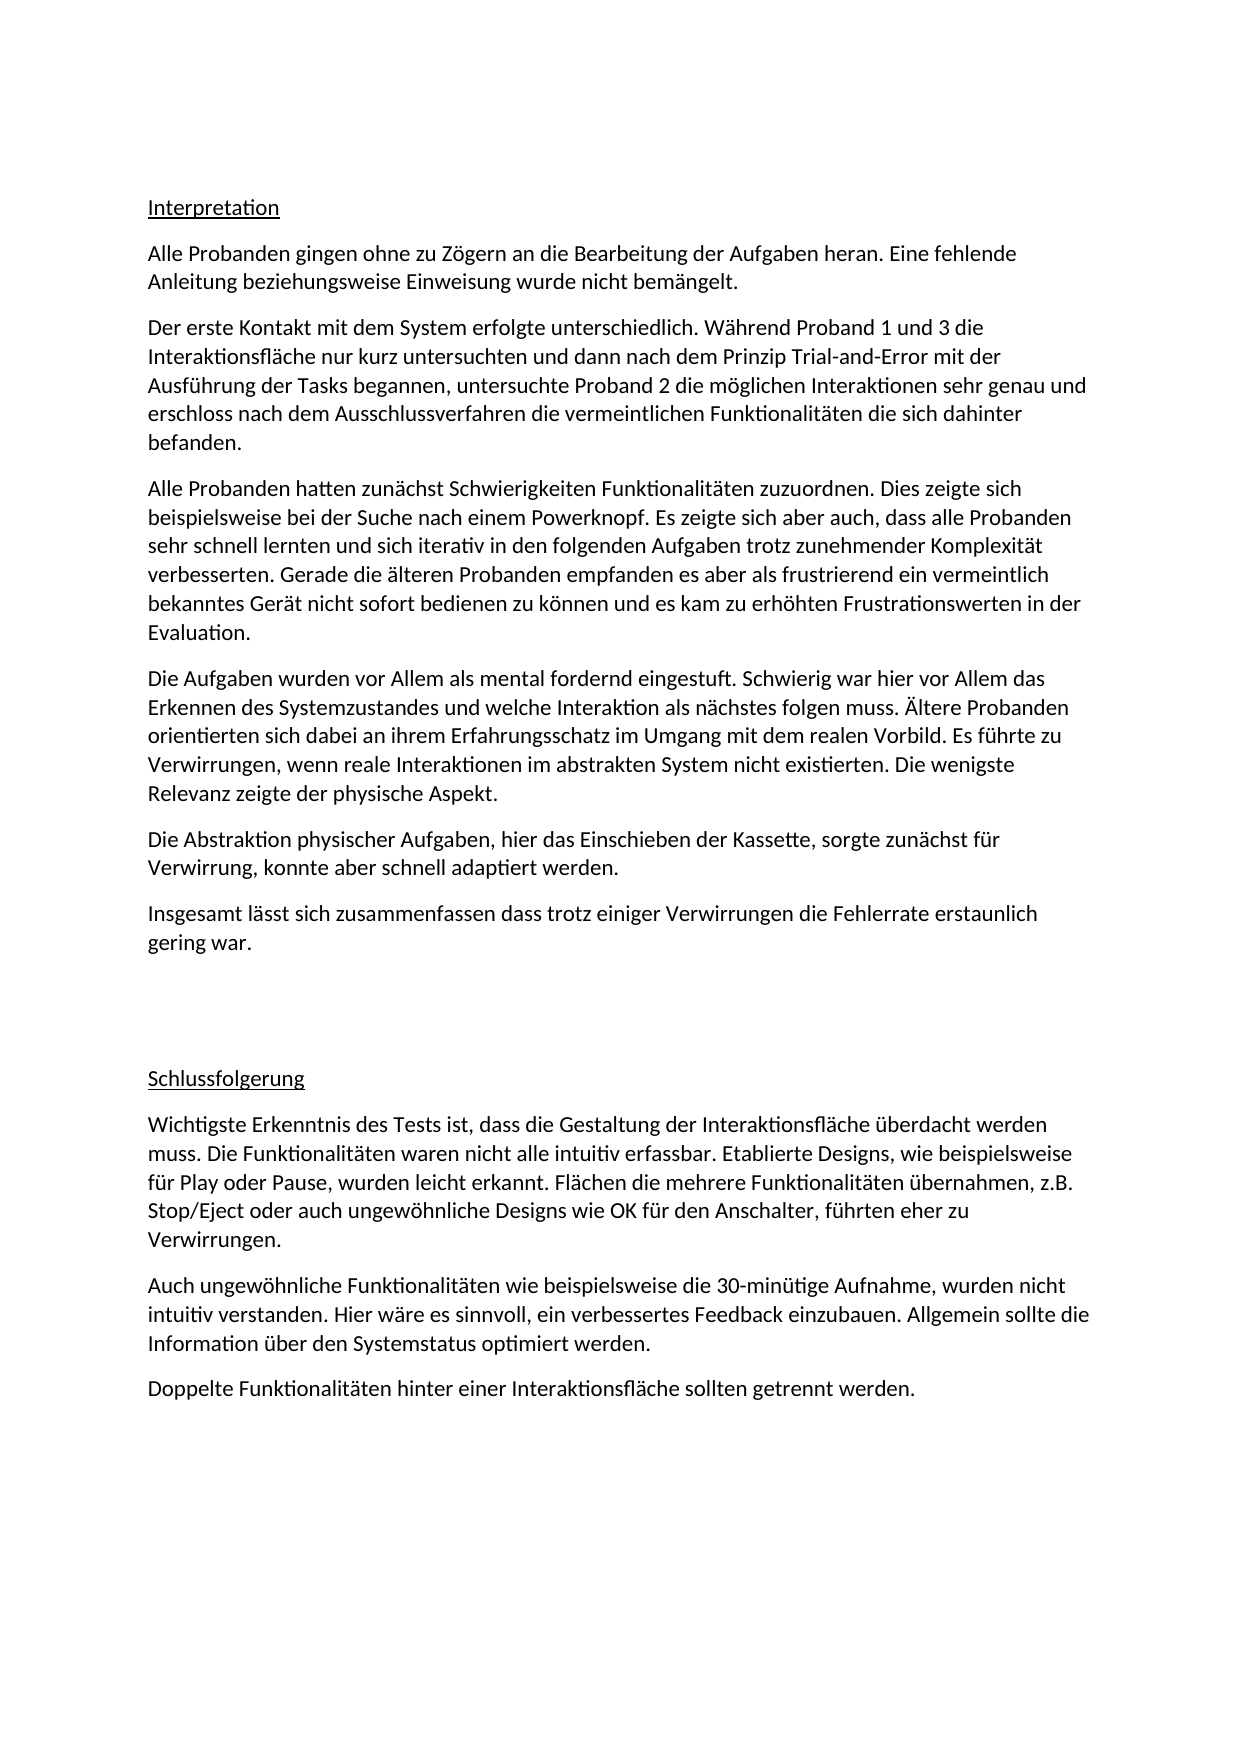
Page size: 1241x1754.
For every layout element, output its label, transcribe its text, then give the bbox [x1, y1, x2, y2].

text Alle Probanden gingen ohne zu Zögern an die Bearbeitung der Aufgaben heran. Eine fehlende Anleitung beziehungsweise Einweisung wurde nicht bemängelt. [148, 239, 1093, 296]
text Alle Probanden hatten zunächst Schwierigkeiten Funktionalitäten zuzuordnen. Dies zeigte sich beispielsweise bei der Suche nach einem Powerknopf. Es zeigte sich aber auch, dass alle Probanden sehr schnell lernten und sich iterativ in den folgenden Aufgaben trotz zunehmender Komplexität verbesserten. Gerade die älteren Probanden empfanden es aber als frustrierend ein vermeintlich bekanntes Gerät nicht sofort bedienen zu können und es kam zu erhöhten Frustrationswerten in der Evaluation. [148, 474, 1093, 646]
text Wichtigste Erkenntnis des Tests ist, dass die Gestaltung der Interaktionsfläche überdacht werden muss. Die Funktionalitäten waren nicht alle intuitiv erfassbar. Etablierte Designs, wie beispielsweise für Play oder Pause, wurden leicht erkannt. Flächen die mehrere Funktionalitäten übernahmen, z.B. Stop/Eject oder auch ungewöhnliche Designs wie OK für den Anschalter, führten eher zu Verwirrungen. [148, 1110, 1093, 1253]
text Der erste Kontakt mit dem System erfolgte unterschiedlich. Während Proband 1 und 3 die Interaktionsfläche nur kurz untersuchten und dann nach dem Prinzip Trial-and-Error mit der Ausführung der Tasks begannen, untersuchte Proband 2 die möglichen Interaktionen sehr genau und erschloss nach dem Ausschlussverfahren die vermeintlichen Funktionalitäten die sich dahinter befanden. [148, 313, 1093, 456]
text Doppelte Funktionalitäten hinter einer Interaktionsfläche sollten getrennt werden. [148, 1374, 1093, 1402]
text Die Aufgaben wurden vor Allem als mental fordernd eingestuft. Schwierig war hier vor Allem das Erkennen des Systemzustandes und welche Interaktion als nächstes folgen muss. Ältere Probanden orientierten sich dabei an ihrem Erfahrungsschatz im Umgang mit dem realen Vorbild. Es führte zu Verwirrungen, wenn reale Interaktionen im abstrakten System nicht existierten. Die wenigste Relevanz zeigte der physische Aspekt. [148, 664, 1093, 807]
text Schlussfolgerung [148, 1064, 1093, 1092]
text Insgesamt lässt sich zusammenfassen dass trotz einiger Verwirrungen die Fehlerrate erstaunlich gering war. [148, 899, 1093, 956]
text Auch ungewöhnliche Funktionalitäten wie beispielsweise die 30-minütige Aufnahme, wurden nicht intuitiv verstanden. Hier wäre es sinnvoll, ein verbessertes Feedback einzubauen. Allgemein sollte die Information über den Systemstatus optimiert werden. [148, 1271, 1093, 1357]
text Die Abstraktion physischer Aufgaben, hier das Einschieben der Kassette, sorgte zunächst für Verwirrung, konnte aber schnell adaptiert werden. [148, 825, 1093, 882]
text Interpretation [148, 193, 1093, 221]
